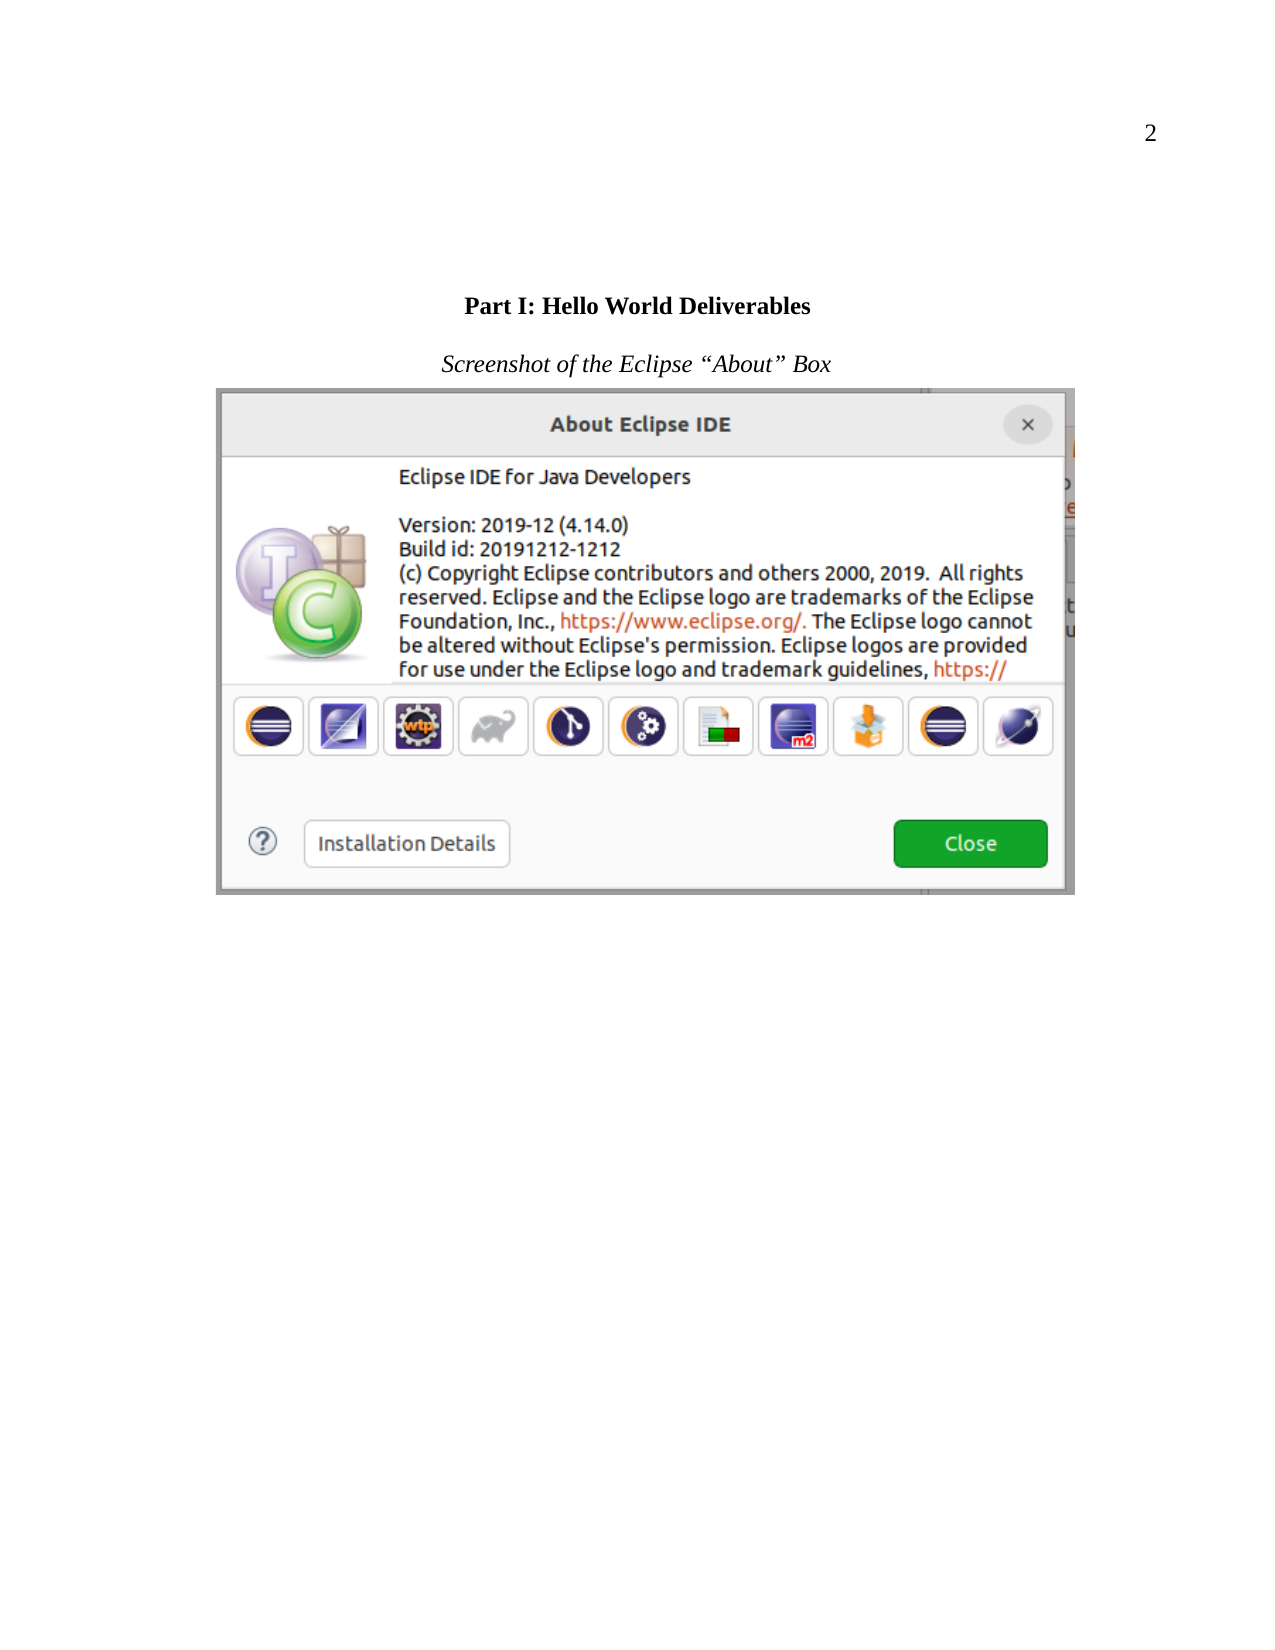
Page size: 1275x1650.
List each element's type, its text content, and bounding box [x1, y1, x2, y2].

picture [215, 388, 1075, 895]
text Part I: Hello World Deliverables [118, 291, 1157, 320]
text Screenshot of the Eclipse “About” Box [118, 349, 1157, 378]
